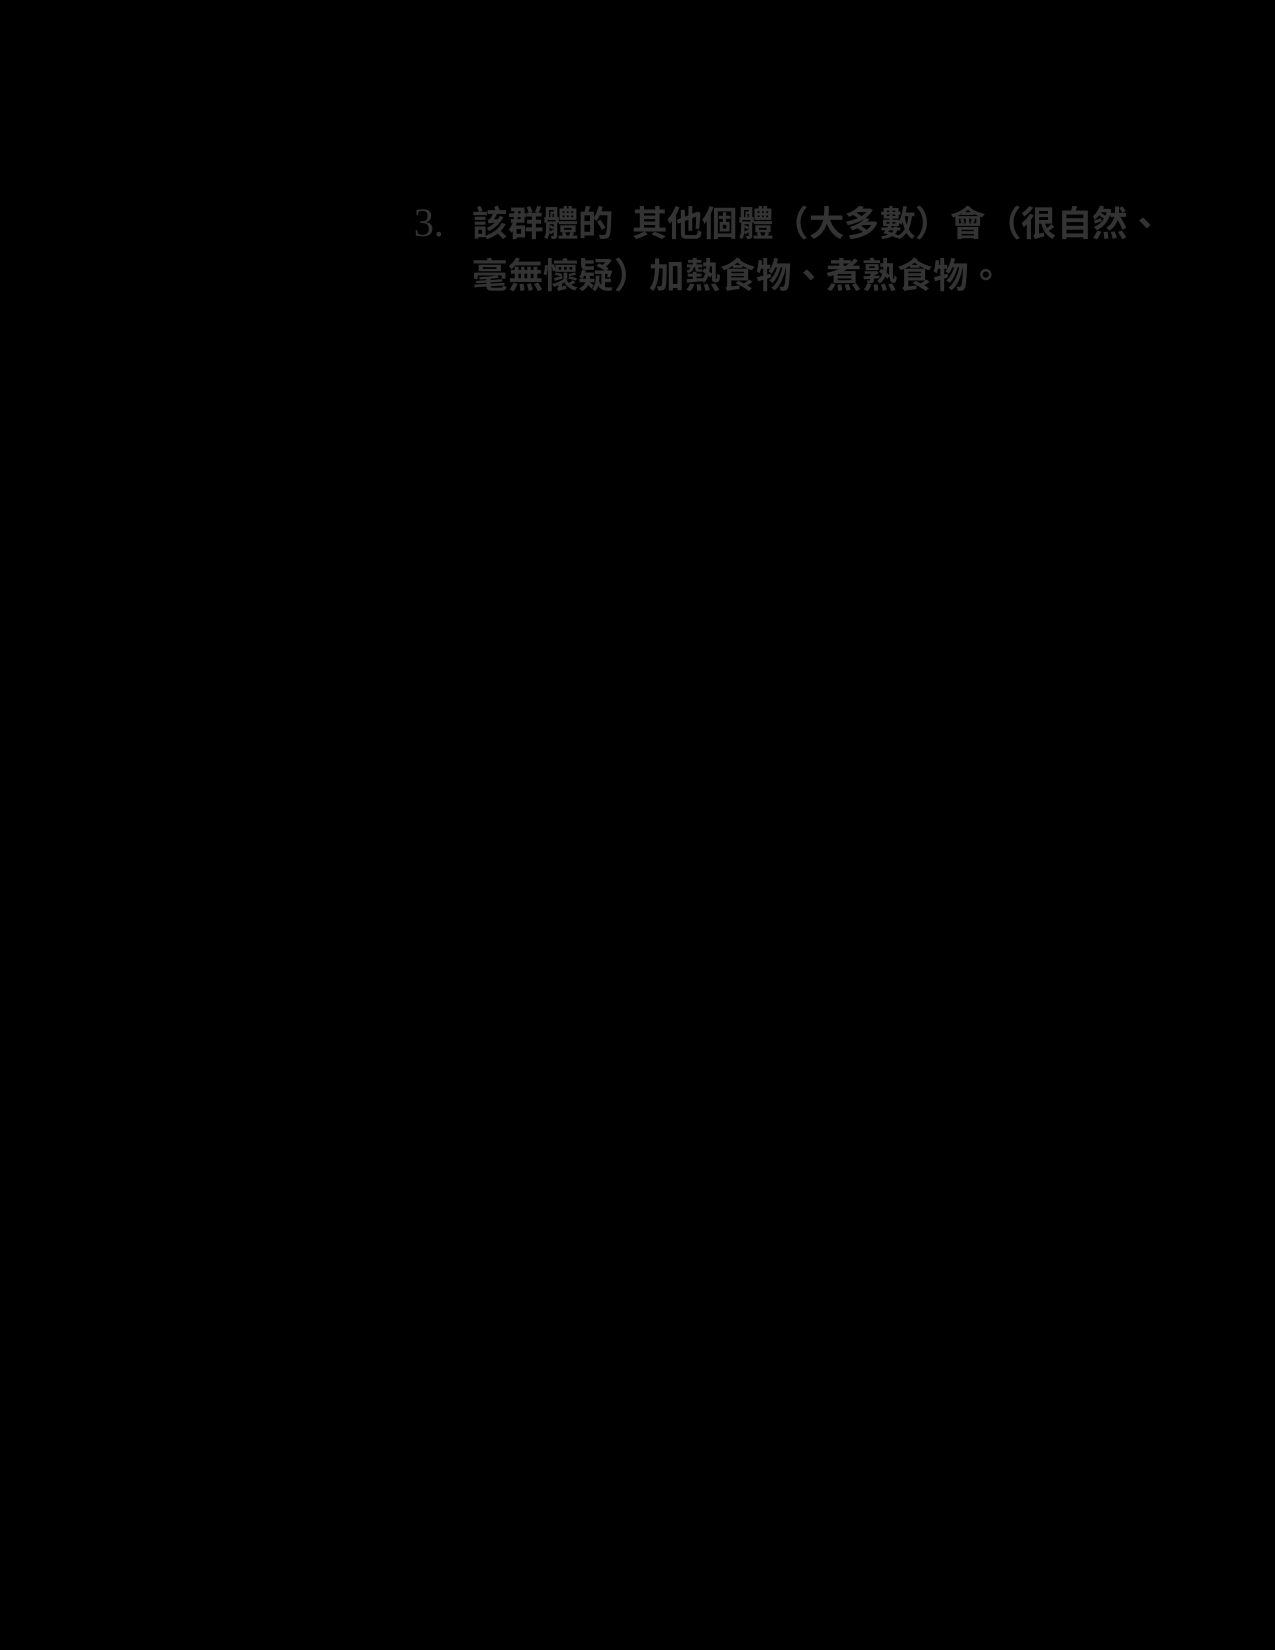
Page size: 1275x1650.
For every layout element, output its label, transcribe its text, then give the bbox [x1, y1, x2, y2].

list 該群體的 其他個體（大多數）會（很自然、毫無懷疑）加熱食物、煮熟食物。 [413, 196, 1157, 298]
